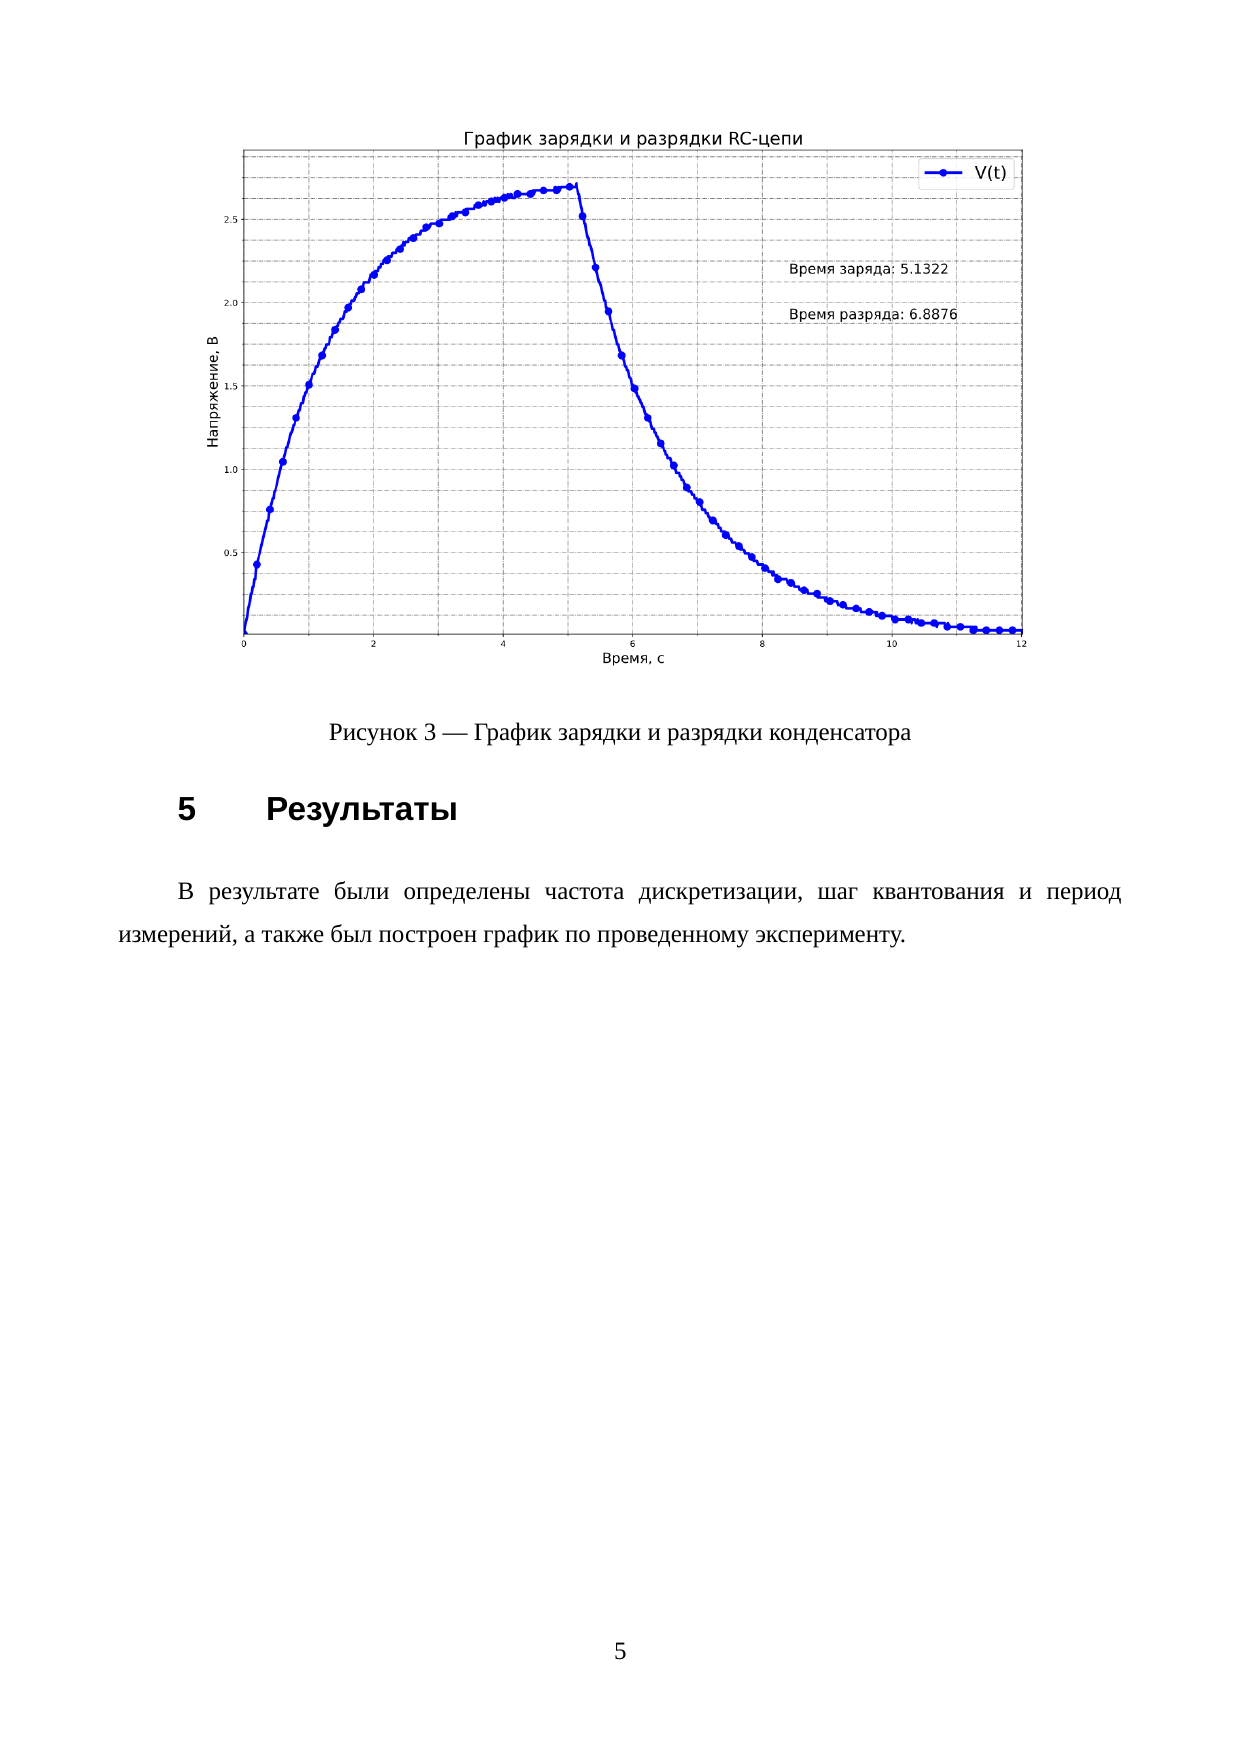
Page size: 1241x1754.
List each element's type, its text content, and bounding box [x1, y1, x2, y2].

picture [118, 75, 1123, 703]
subtitle Результаты [118, 789, 1122, 828]
text В результате были определены частота дискретизации, шаг квантования и период измерений, а также был построен график по проведенному эксперименту. [118, 876, 1122, 948]
text Рисунок 3 — График зарядки и разрядки конденсатора [118, 717, 1122, 746]
